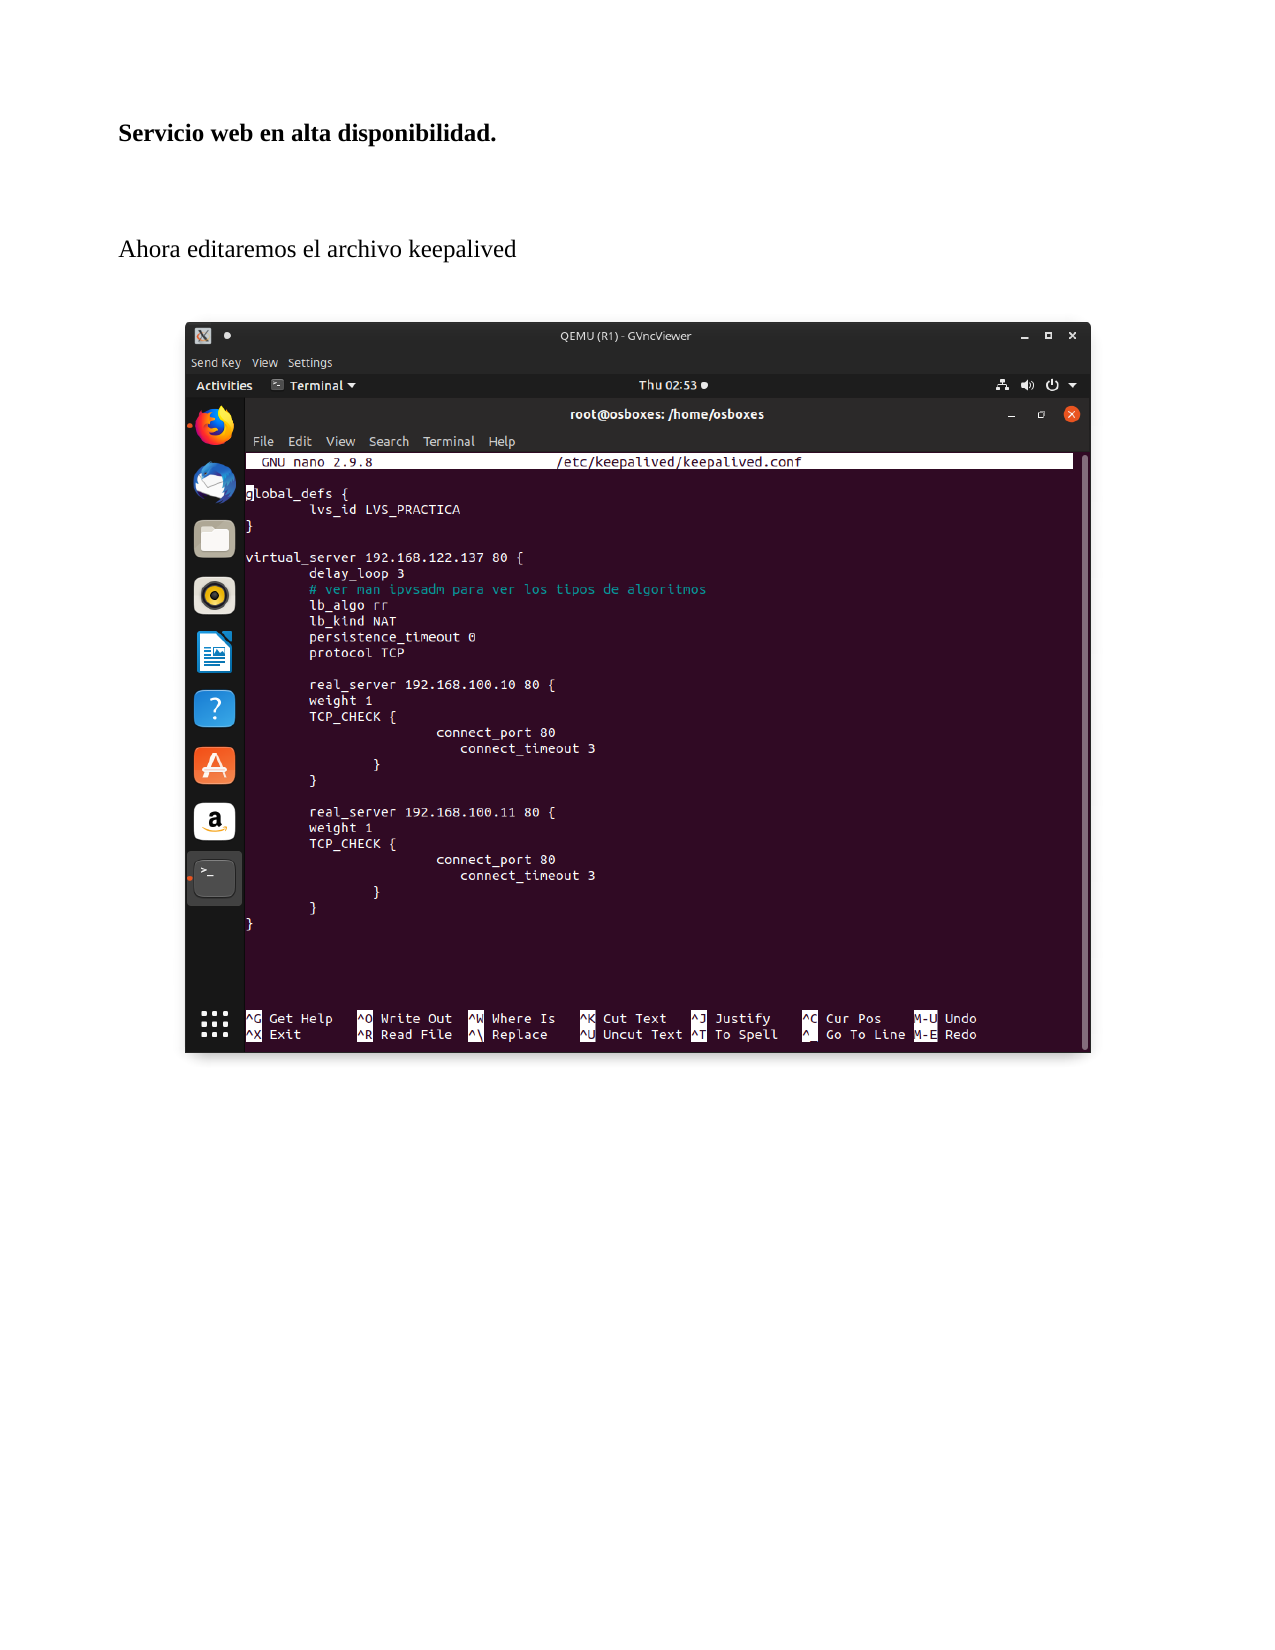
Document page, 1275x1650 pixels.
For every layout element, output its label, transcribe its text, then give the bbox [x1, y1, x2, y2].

picture [118, 291, 1157, 1128]
text Ahora editaremos el archivo keepalived [118, 234, 1157, 263]
